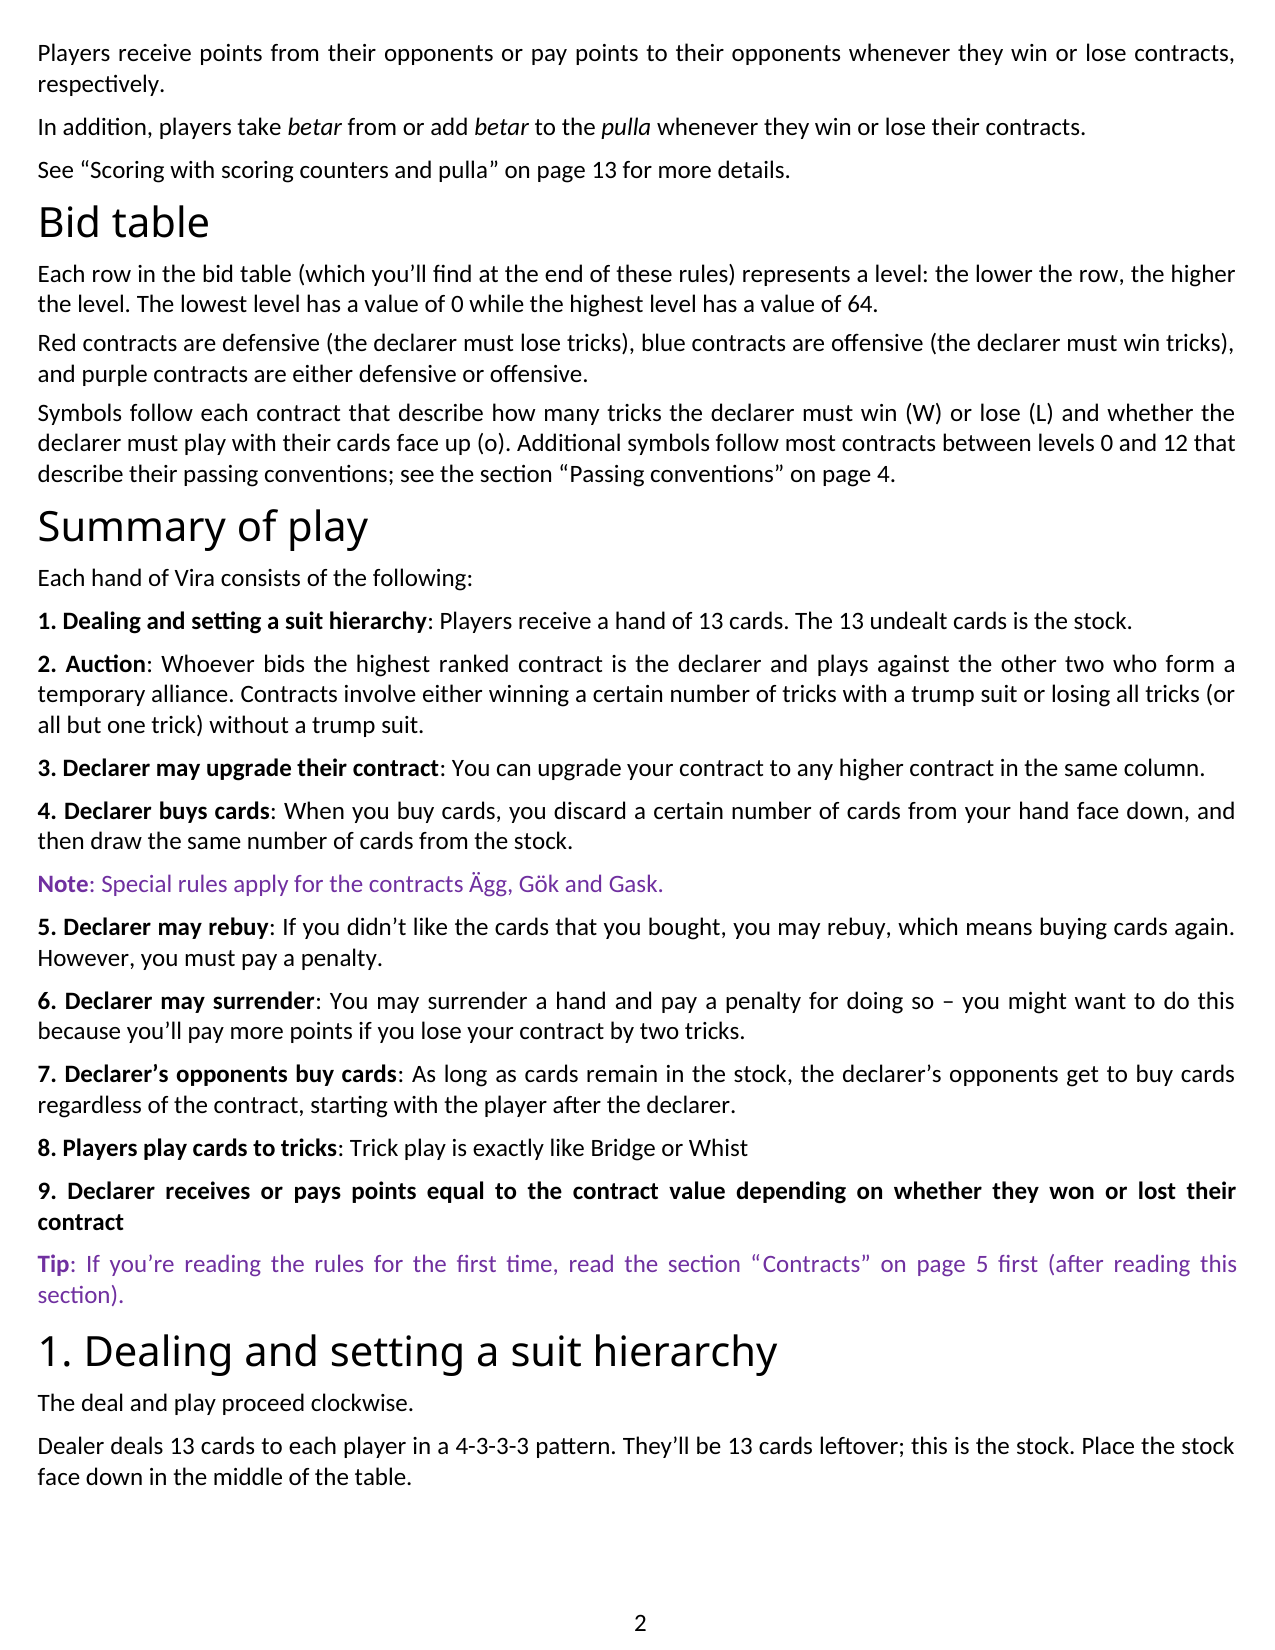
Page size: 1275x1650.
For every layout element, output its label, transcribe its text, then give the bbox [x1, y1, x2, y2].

text Dealer deals 13 cards to each player in a 4-3-3-3 pattern. They’ll be 13 cards leftover; this is the stock. Place the stock face down in the middle of the table. [37, 1430, 1237, 1491]
text 5. Declarer may rebuy: If you didn’t like the cards that you bought, you may rebuy, which means buying cards again. However, you must pay a penalty. [37, 911, 1237, 972]
subtitle 1. Dealing and setting a suit hierarchy [37, 1322, 1237, 1379]
text Each hand of Vira consists of the following: [37, 562, 1237, 592]
text See “Scoring with scoring counters and pulla” on page 12 for more details. [37, 154, 1237, 184]
text Players receive points from their opponents or pay points to their opponents whenever they win or lose contracts, respectively. [37, 37, 1237, 98]
text 3. Declarer may upgrade their contract: You can upgrade your contract to any higher contract in the same column. [37, 752, 1237, 782]
text 4. Declarer buys cards: When you buy cards, you discard a certain number of cards from your hand face down, and then draw the same number of cards from the stock. [37, 795, 1237, 856]
subtitle Summary of play [37, 497, 1237, 553]
text Tip: If you’re reading the rules for the first time, read the section “Contracts” on page 5 first (after reading this section). [37, 1249, 1237, 1310]
text 6. Declarer may surrender: You may surrender a hand and pay a penalty for doing so – you might want to do this because you’ll pay more points if you lose your contract by two tricks. [37, 985, 1237, 1046]
text The deal and play proceed clockwise. [37, 1387, 1237, 1418]
text 7. Declarer’s opponents buy cards: As long as cards remain in the stock, the declarer’s opponents get to buy cards regardless of the contract, starting with the player after the declarer. [37, 1058, 1237, 1119]
text Red contracts are defensive (the declarer must lose tricks), blue contracts are offensive (the declarer must win tricks), and purple contracts are either defensive or offensive. [37, 327, 1237, 388]
text 9. Declarer receives or pays points equal to the contract value depending on whether they won or lost their contract [37, 1175, 1237, 1236]
text 2. Auction: Whoever bids the highest ranked contract is the declarer and plays against the other two who form a temporary alliance. Contracts involve either winning a certain number of tricks with a trump suit or losing all tricks (or all but one trick) without a trump suit. [37, 648, 1237, 739]
text 8. Players play cards to tricks: Trick play is exactly like Bridge or Whist [37, 1132, 1237, 1163]
subtitle Bid table [37, 193, 1237, 250]
text 1. Dealing and setting a suit hierarchy: Players receive a hand of 13 cards. The 13 undealt cards is the stock. [37, 605, 1237, 635]
text Note: Special rules apply for the contracts Ägg, Gök and Gask. [37, 868, 1237, 899]
text Each row in the bid table (which you’ll find at the end of these rules) represents a level: the lower the row, the higher the level. The lowest level has a value of 0 while the highest level has a value of 64. [37, 258, 1237, 319]
text In addition, players take betar from or add betar to the pulla whenever they win or lose their contracts. [37, 111, 1237, 142]
text Symbols follow each contract that describe how many tricks the declarer must win (W) or lose (L) and whether the declarer must play with their cards face up (o). Additional symbols follow most contracts between levels 0 and 12 that describe their passing conventions; see the section “Passing conventions” on page 4. [37, 397, 1237, 488]
